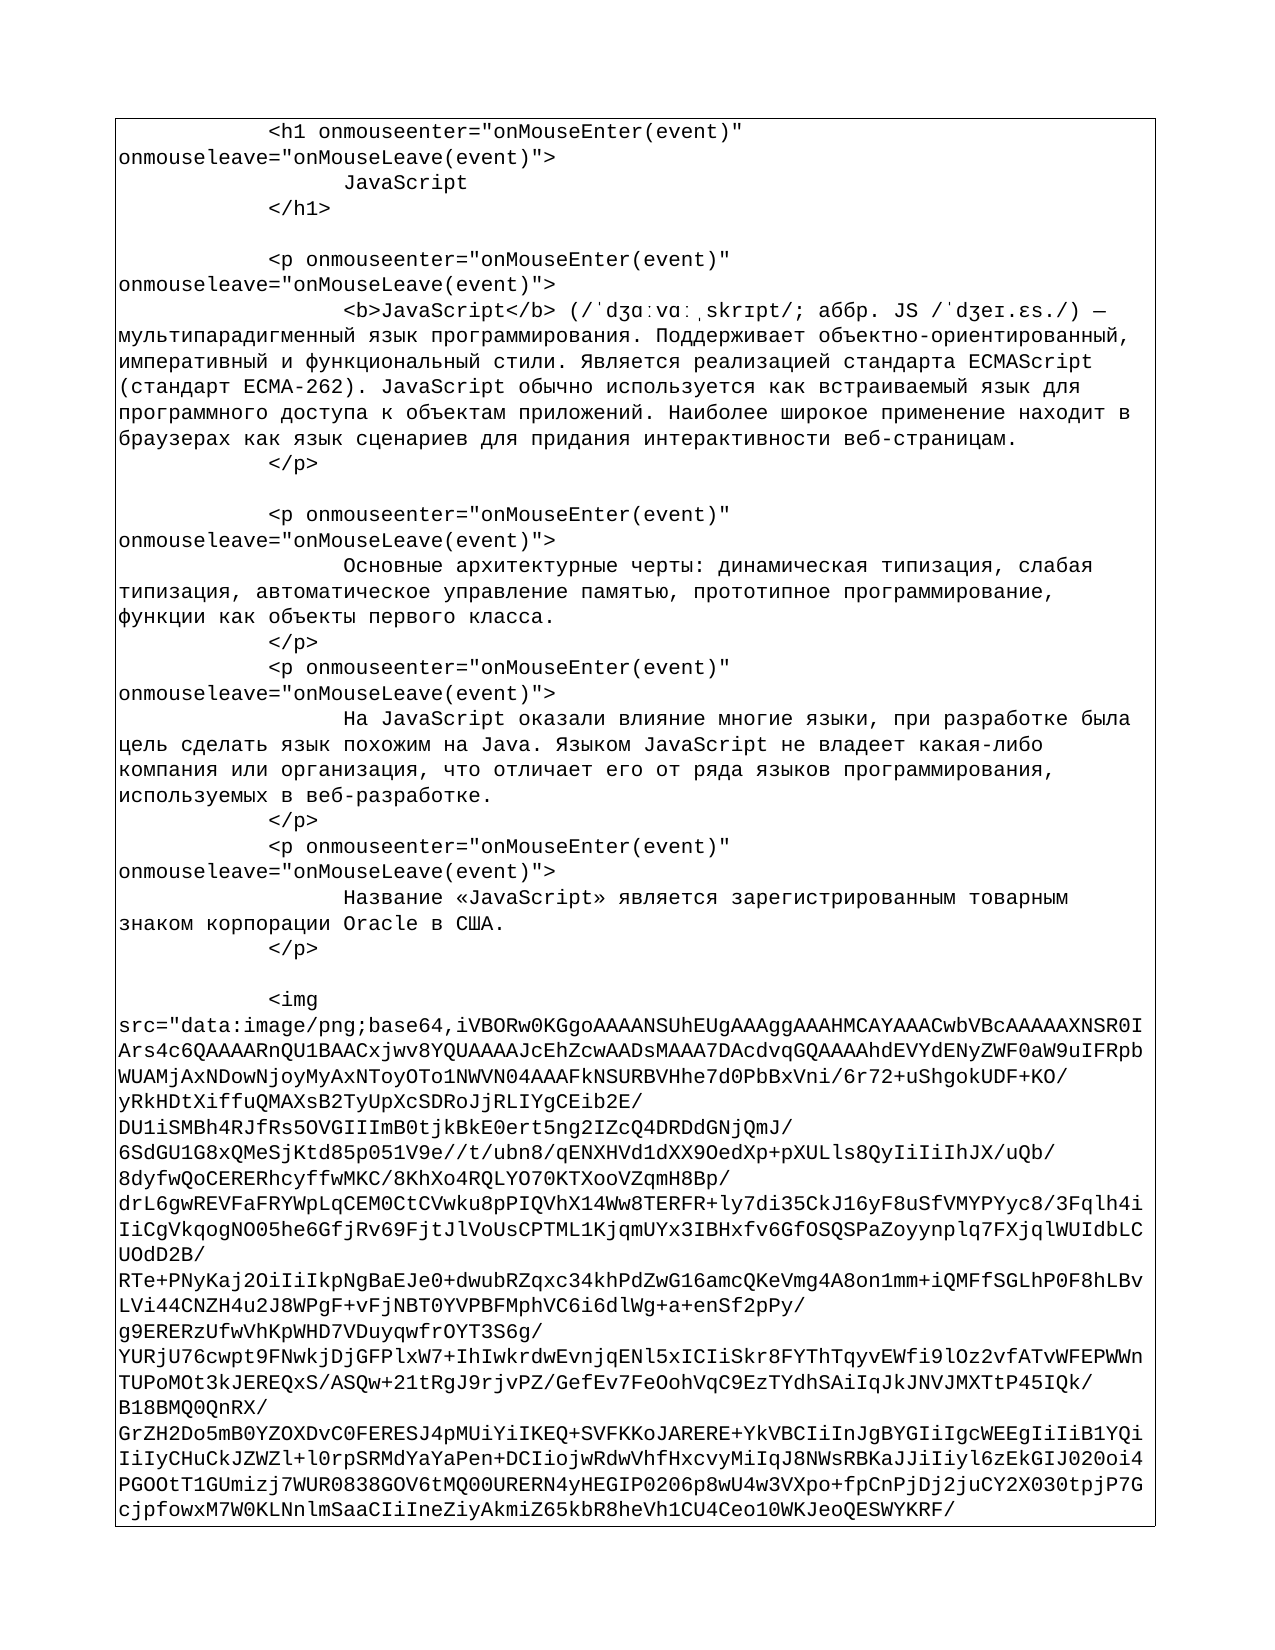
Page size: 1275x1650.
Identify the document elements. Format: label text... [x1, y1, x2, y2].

text <p onmouseenter="onMouseEnter(event)" onmouseleave="onMouseLeave(event)"> [116, 833, 1155, 884]
text Название «JavaScript» является зарегистрированным товарным знаком корпорации Oracle в США. [116, 884, 1155, 935]
text <h1 onmouseenter="onMouseEnter(event)" onmouseleave="onMouseLeave(event)"> [116, 119, 1155, 169]
text <b>JavaScript</b> (/ˈdʒɑːvɑːˌskrɪpt/; аббр. JS /ˈdʒeɪ.ɛs./) — мультипарадигменный язык программирования. Поддерживает объектно-ориентированный, императивный и функциональный стили. Является реализацией стандарта ECMAScript (стандарт ECMA-262). JavaScript обычно используется как встраиваемый язык для программного доступа к объектам приложений. Наиболее широкое применение находит в браузерах как язык сценариев для придания интерактивности веб-страницам. [116, 297, 1155, 450]
text <p onmouseenter="onMouseEnter(event)" onmouseleave="onMouseLeave(event)"> [116, 501, 1155, 552]
text Основные архитектурные черты: динамическая типизация, слабая типизация, автоматическое управление памятью, прототипное программирование, функции как объекты первого класса. [116, 552, 1155, 629]
text На JavaScript оказали влияние многие языки, при разработке была цель сделать язык похожим на Java. Языком JavaScript не владеет какая-либо компания или организация, что отличает его от ряда языков программирования, используемых в веб-разработке. [116, 705, 1155, 807]
text </p> [116, 935, 1155, 962]
text </p> [116, 629, 1155, 654]
text JavaScript [116, 169, 1155, 195]
text </p> [116, 450, 1155, 477]
text <p onmouseenter="onMouseEnter(event)" onmouseleave="onMouseLeave(event)"> [116, 246, 1155, 297]
text </h1> [116, 195, 1155, 222]
text </p> [116, 807, 1155, 833]
text <img src="data:image/png;base64,iVBORw0KGgoAAAANSUhEUgAAAggAAAHMCAYAAACwbVBcAAAAAXNSR0IArs4c6QAAAARnQU1BAACxjwv8YQUAAAAJcEhZcwAADsMAAA7DAcdvqGQAAAAhdEVYdENyZWF0aW9uIFRpbWUAMjAxNDowNjoyMyAxNToyOTo1NWVN04AAAFkNSURBVHhe7d0PbBxVni/6r72+uShgokUDF+KO/yRkHDtXiffuQMAXsB2TyUpXcSDRoJjRLIYgCEib2E/DU1iSMBh4RJfRs5OVGIIImB0tjkBkE0ert5ng2IZcQ4DRDdGNjQmJ/6SdGU1G8xQMeSjKtd85p051V9e//t/ubn8/qENXHVd1dXX9OedXp+pXULls8QyIiIiIhJX/uQb/8dyfwQoCERERhcyffwMKC/8KhXo4RQLYO70KTXooVZqmH8Bp/drL6gwREVFaFRYWpLqCEM0CtCVwku8pPIQVhX14Ww8TERFR+ly7di35CkJ16yF8uSfVMYPYyc8/3Fqlh4iIiCgVkqogNO05he6GfjRv69FjtJlVoUsCPTML1KjqmUYx3IBHxfv6GfOSQSPaZoyynplq7FXjqlWUIdbLCUOdD2B/RTe+PNyKaj2OiIiIkpNgBaEJe0+dwubRZqxc34khPdZwG16amcQKeVmg4A8on1mm+iQMFfSGLhP0F8hLBvLVi44CNZH4u2J8WPgF+vFjNBT0YVPBFMphVC6i6dlWg+a+enSf2pPy/g9ERERzUfwVhKpWHD7VDuyqwfrOYT3S6g/YURjU76cwpt9FNwkjDjGFPlxW7+IhIwkrdwEvnjqENl5xICIiSkr8FYThTqyvEWfi9lOz2vfATvWFEPWWnTUPoMOt3kJEREQxS/ASQw+21tRgJ9rjvPZ/GefEv7FeOohVqC9EzTYdhSAiIqJkJNVJMXTtP45IQk/B18BMQ0QnRX/GrZH2Do5mB0YZOXDvC0FERESJ4pMUiYiIKEQ+SVFKKoJARERE+YkVBCIiInJgBYGIiIgcWEEgIiIiB1YQiIiIyCHuCkJZWZl+l0rpSRMdYaYaPen+DCIiojwRdwVhfHxcvyMiIqJ8NWsRBKaJJiIiyl6zEkGIJ020oi4PGOOtT1GUmizj7WUR0838GOV6tMQ00URERN4yHEGIP0206p8wU4w3VXpo+fpCnPjDj2juCY2X030tpjP7GcjpfowxM7W0KLNnlmSaaCIiIneZiyAkmiZ65kbR8heVh1CU4Ceo10WKJeoQESWYKRF/ [116, 986, 1155, 1526]
text <p onmouseenter="onMouseEnter(event)" onmouseleave="onMouseLeave(event)"> [116, 654, 1155, 705]
